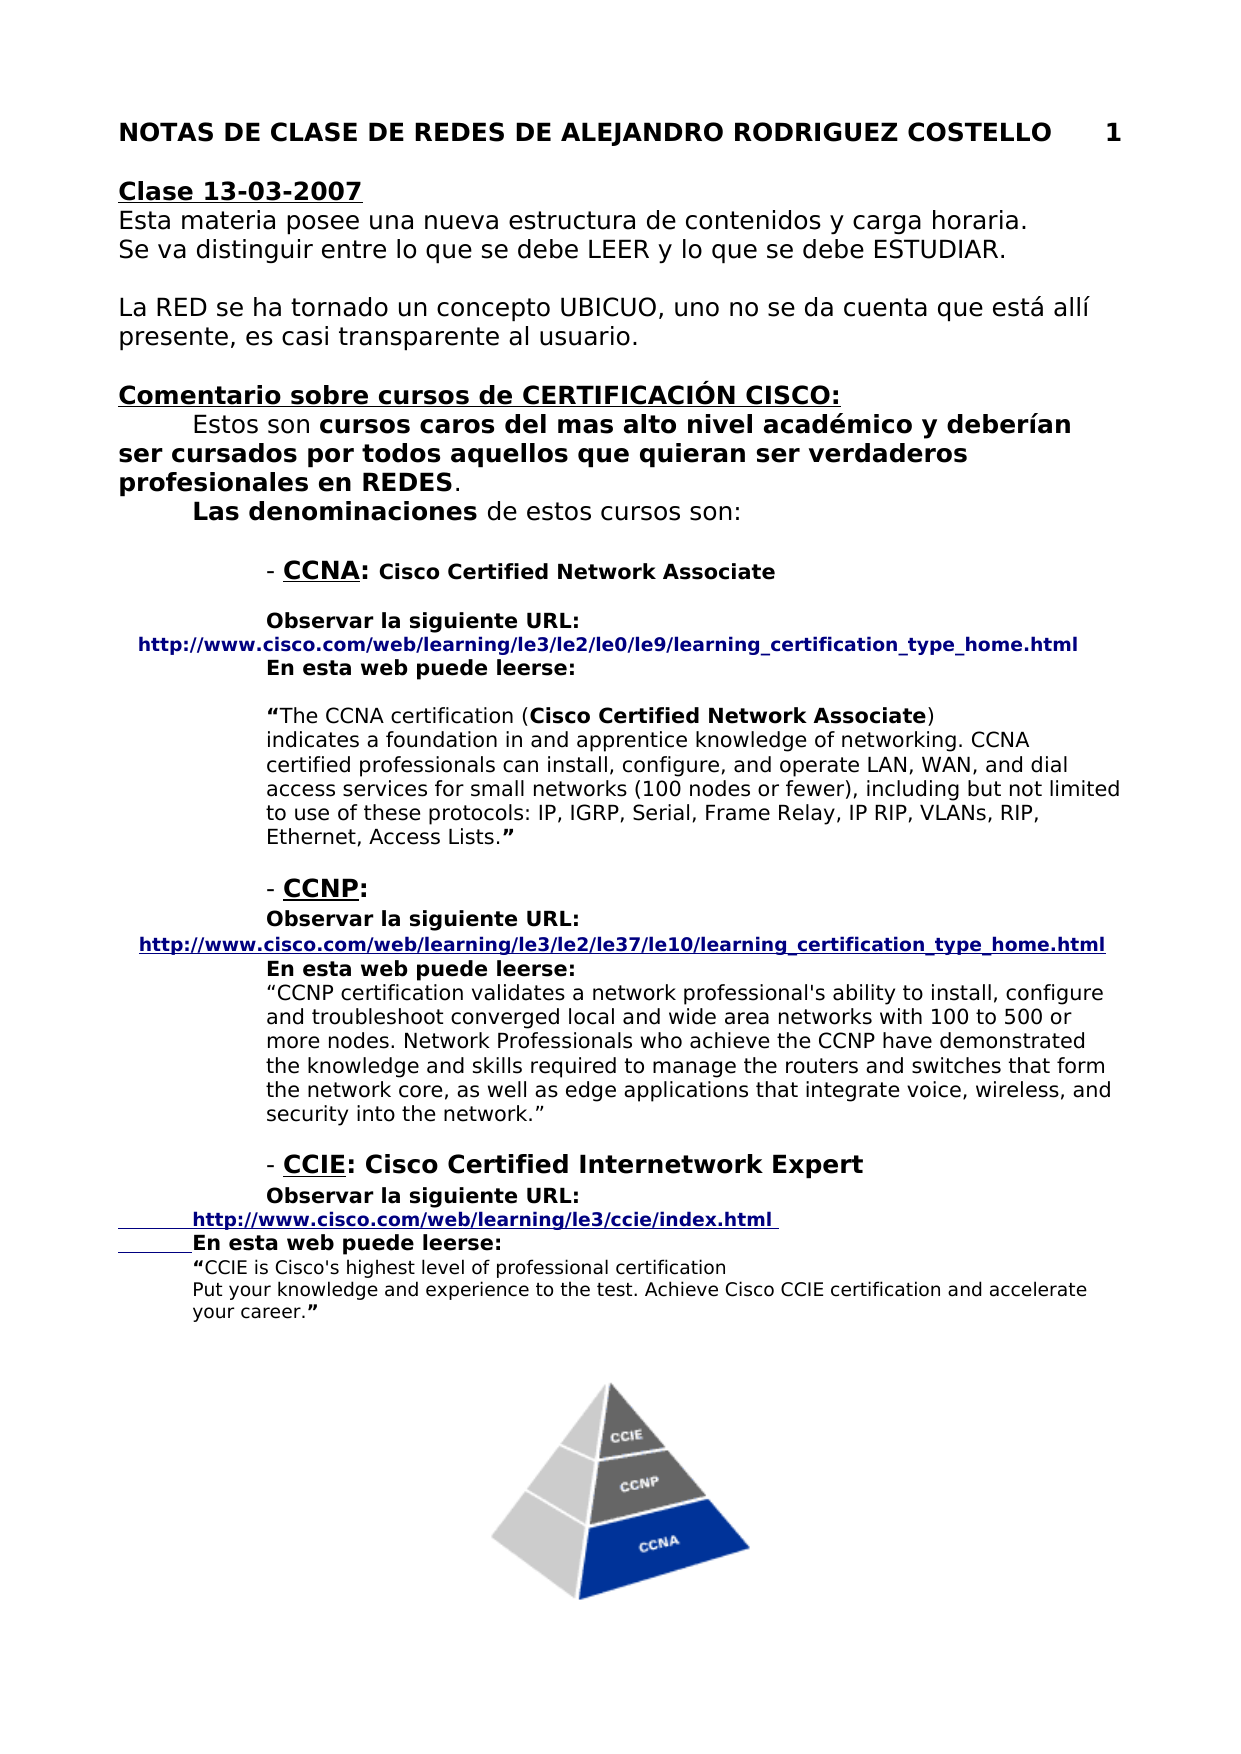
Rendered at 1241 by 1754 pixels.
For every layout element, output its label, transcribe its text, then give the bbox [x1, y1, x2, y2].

text Put your knowledge and experience to the test. Achieve Cisco CCIE certification and accelerate your career.” [118, 1279, 1122, 1323]
text Se va distinguir entre lo que se debe LEER y lo que se debe ESTUDIAR. [118, 235, 1122, 264]
text Observar la siguiente URL: [118, 1180, 1122, 1209]
text En esta web puede leerse: [118, 1231, 1122, 1255]
picture [487, 1377, 753, 1603]
text Las denominaciones de estos cursos son: [118, 498, 1122, 527]
text - CCIE: Cisco Certified Internetwork Expert [118, 1151, 1122, 1180]
text http://www.cisco.com/web/learning/le3/le2/le37/le10/learning_certification_type_home.html [118, 932, 1122, 957]
text - CCNP: [118, 874, 1122, 903]
text La RED se ha tornado un concepto UBICUO, uno no se da cuenta que está allí presente, es casi transparente al usuario. [118, 293, 1122, 352]
text Clase 13-03-2007 [118, 177, 1122, 206]
text Observar la siguiente URL: [118, 903, 1122, 932]
text Comentario sobre cursos de CERTIFICACIÓN CISCO: [118, 381, 1122, 410]
text “The CCNA certification (Cisco Certified Network Associate) indicates a foundation in and apprentice knowledge of networking. CCNA certified professionals can install, configure, and operate LAN, WAN, and dial access services for small networks (100 nodes or fewer), including but not limited to use of these protocols: IP, IGRP, Serial, Frame Relay, IP RIP, VLANs, RIP, Ethernet, Access Lists.” [118, 704, 1122, 850]
text Estos son cursos caros del mas alto nivel académico y deberían ser cursados por todos aquellos que quieran ser verdaderos profesionales en REDES. [118, 410, 1122, 498]
text http://www.cisco.com/web/learning/le3/le2/le0/le9/learning_certification_type_home.html [118, 634, 1122, 656]
text http://www.cisco.com/web/learning/le3/ccie/index.html [118, 1209, 1122, 1231]
text En esta web puede leerse: [118, 957, 1122, 981]
text - CCNA: Cisco Certified Network Associate [118, 556, 1122, 585]
text “CCNP certification validates a network professional's ability to install, configure and troubleshoot converged local and wide area networks with 100 to 500 or more nodes. Network Professionals who achieve the CCNP have demonstrated the knowledge and skills required to manage the routers and switches that form the network core, as well as edge applications that integrate voice, wireless, and security into the network.” [118, 981, 1122, 1126]
text Observar la siguiente URL: [118, 609, 1122, 634]
text En esta web puede leerse: [118, 656, 1122, 680]
text “CCIE is Cisco's highest level of professional certification [118, 1255, 1122, 1279]
text Esta materia posee una nueva estructura de contenidos y carga horaria. [118, 206, 1122, 235]
